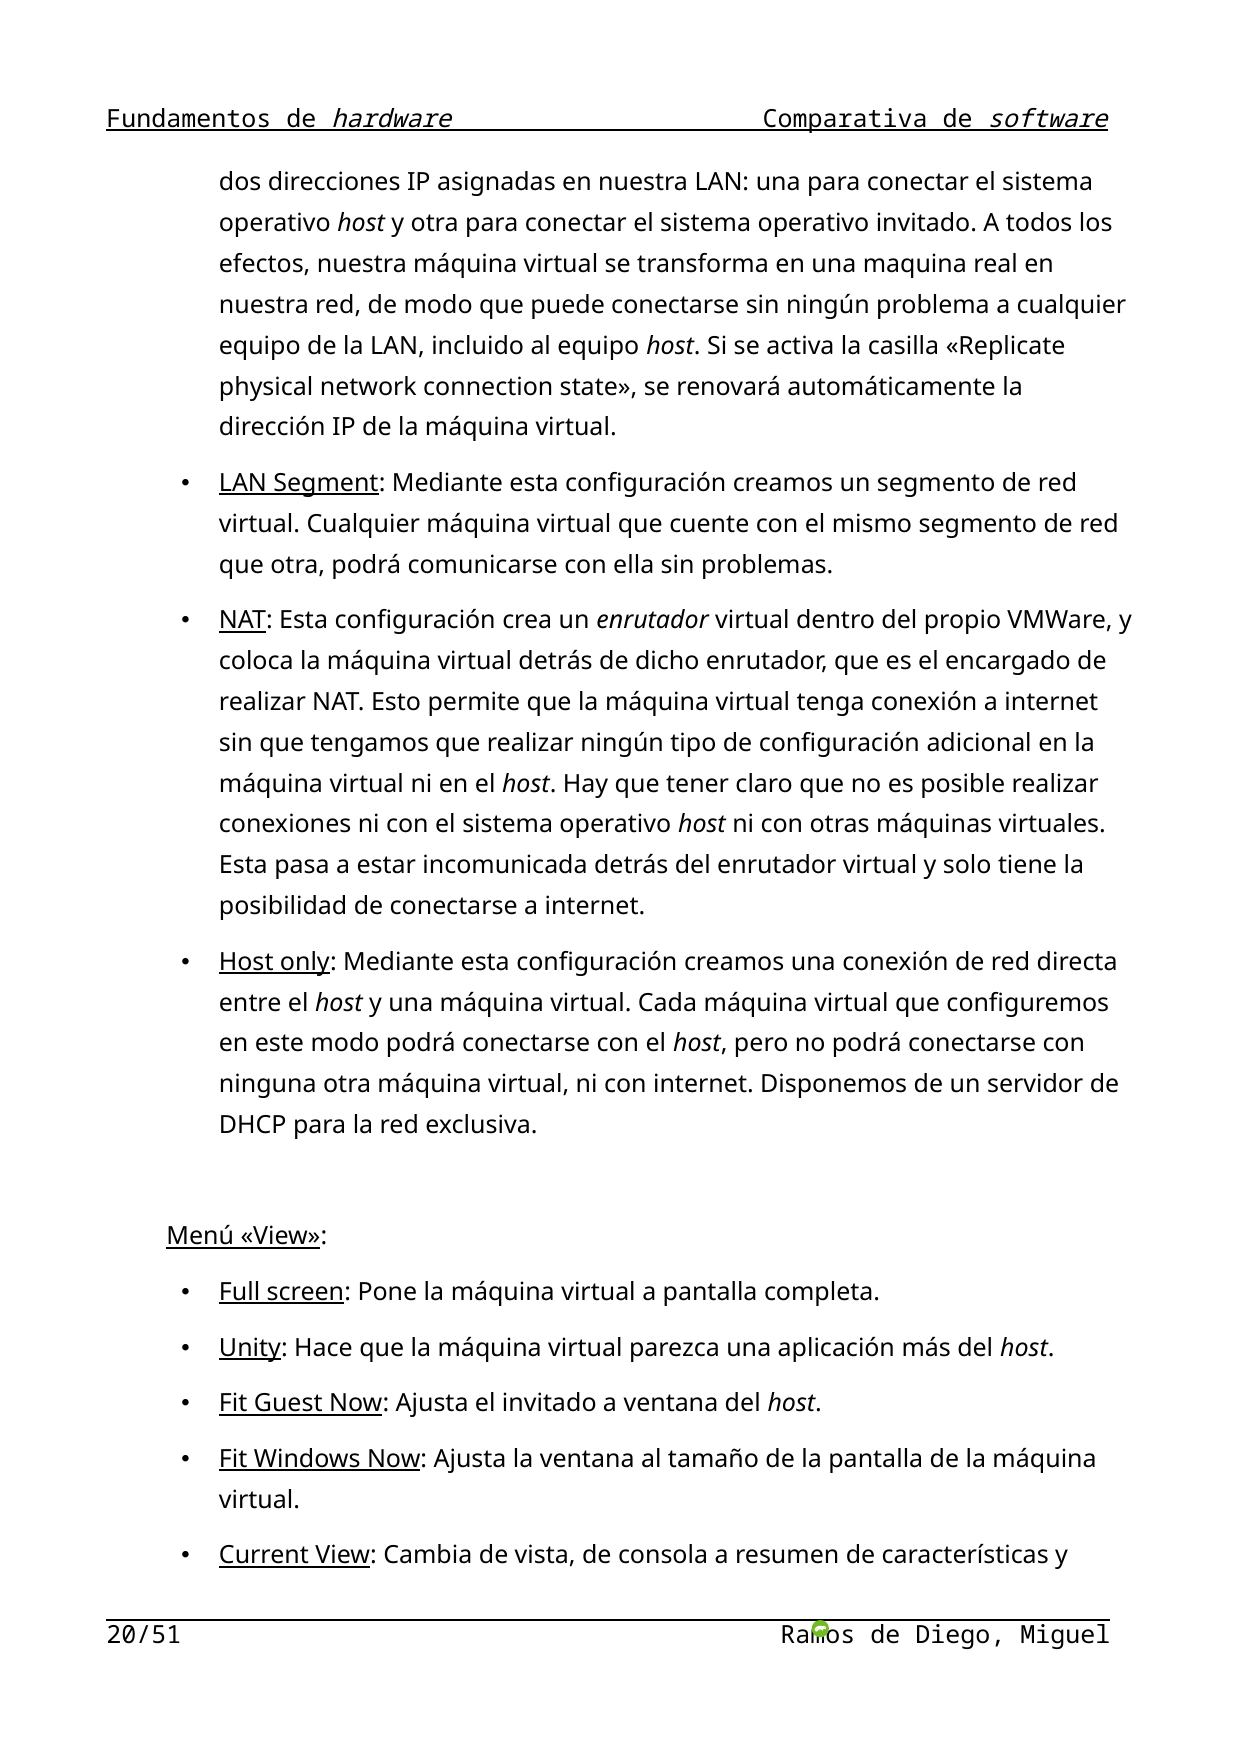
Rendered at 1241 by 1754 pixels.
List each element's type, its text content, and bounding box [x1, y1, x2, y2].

list Host only: Mediante esta configuración creamos una conexión de red directa entre el host y una máquina virtual. Cada máquina virtual que configuremos en este modo podrá conectarse con el host, pero no podrá conectarse con ninguna otra máquina virtual, ni con internet. Disponemos de un servidor de DHCP para la red exclusiva. [181, 943, 1134, 1141]
list Full screen: Pone la máquina virtual a pantalla completa. [181, 1273, 1134, 1308]
text Menú «View»: [106, 1218, 1134, 1252]
list Current View: Cambia de vista, de consola a resumen de características y [181, 1537, 1134, 1571]
list Fit Windows Now: Ajusta la ventana al tamaño de la pantalla de la máquina virtual. [181, 1440, 1134, 1515]
list LAN Segment: Mediante esta configuración creamos un segmento de red virtual. Cualquier máquina virtual que cuente con el mismo segmento de red que otra, podrá comunicarse con ella sin problemas. [181, 464, 1134, 580]
list dos direcciones IP asignadas en nuestra LAN: una para conectar el sistema operativo host y otra para conectar el sistema operativo invitado. A todos los efectos, nuestra máquina virtual se transforma en una maquina real en nuestra red, de modo que puede conectarse sin ningún problema a cualquier equipo de la LAN, incluido al equipo host. Si se activa la casilla «Replicate physical network connection state», se renovará automáticamente la dirección IP de la máquina virtual. [181, 164, 1134, 443]
list NAT: Esta configuración crea un enrutador virtual dentro del propio VMWare, y coloca la máquina virtual detrás de dicho enrutador, que es el encargado de realizar NAT. Esto permite que la máquina virtual tenga conexión a internet sin que tengamos que realizar ningún tipo de configuración adicional en la máquina virtual ni en el host. Hay que tener claro que no es posible realizar conexiones ni con el sistema operativo host ni con otras máquinas virtuales. Esta pasa a estar incomunicada detrás del enrutador virtual y solo tiene la posibilidad de conectarse a internet. [181, 602, 1134, 922]
list Unity: Hace que la máquina virtual parezca una aplicación más del host. [181, 1329, 1134, 1363]
list Fit Guest Now: Ajusta el invitado a ventana del host. [181, 1385, 1134, 1419]
